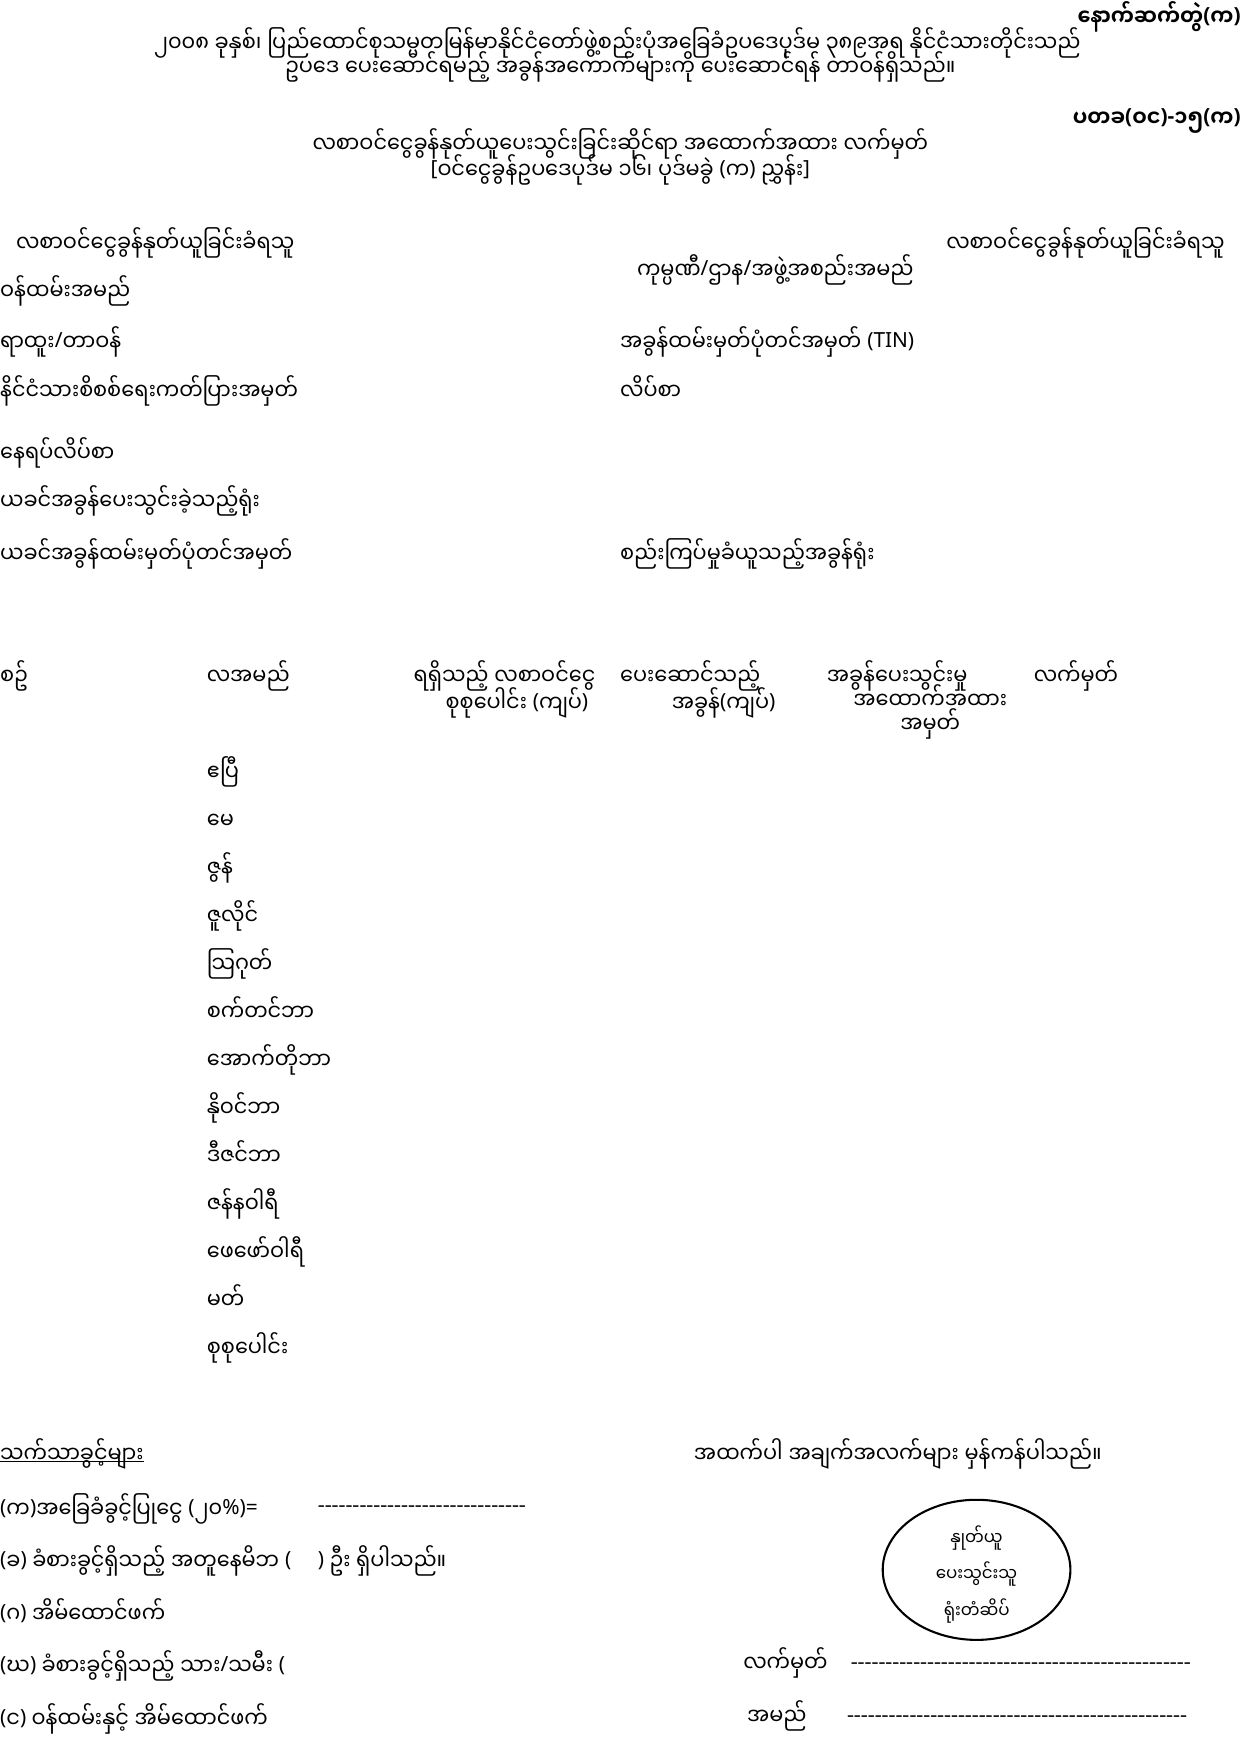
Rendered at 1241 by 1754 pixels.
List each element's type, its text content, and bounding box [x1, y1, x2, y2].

table_cell (ဃ) ခံစားခွင့်ရှိသည့် သား/သမီး ( [0, 1649, 312, 1702]
table_cell စက်တင်ဘာ [207, 998, 413, 1046]
table_cell [0, 950, 207, 998]
table_cell စုစုပေါင်း [207, 1334, 413, 1382]
table_cell [413, 1094, 620, 1142]
table_cell ) ဦး ရှိပါသည်။ [313, 1544, 666, 1597]
table_cell (ဂ) အိမ်ထောင်ဖက် [0, 1597, 312, 1649]
table_cell [1034, 902, 1240, 950]
table_cell [0, 1094, 207, 1142]
table_cell [310, 253, 620, 277]
table_cell မေ [207, 806, 413, 854]
table_cell [620, 1190, 827, 1238]
table_cell [620, 902, 827, 950]
table_cell [413, 854, 620, 902]
table_cell [666, 1597, 694, 1649]
table_cell [313, 1702, 666, 1730]
table_cell နိင်ငံသားစိစစ်ရေးကတ်ပြားအမှတ် [0, 377, 310, 439]
table_cell [0, 1334, 207, 1382]
table_header ပတခ(ဝင)-၁၅(က) [1031, 101, 1240, 129]
table_header အထက်ပါ အချက်အလက်များ မှန်ကန်ပါသည်။ [694, 1440, 1240, 1492]
table_cell (က)အခြေခံခွင့်ပြုငွေ (၂၀%)= [0, 1492, 312, 1544]
table_cell [413, 806, 620, 854]
table_cell [930, 277, 1240, 325]
table_cell နိုဝင်ဘာ [207, 1094, 413, 1142]
table_cell (ခ) ခံစားခွင့်ရှိသည့် အတူနေမိဘ ( [0, 1544, 312, 1597]
table_cell [413, 1190, 620, 1238]
table_cell [827, 758, 1033, 806]
table_cell [666, 1702, 694, 1730]
table_header ရရှိသည့် လစာဝင်ငွေ စုစုပေါင်း (ကျပ်) [413, 662, 620, 758]
table_header လစာဝင်ငွေခွန်နုတ်ယူပေးသွင်းခြင်းဆိုင်ရာ အထောက်အထား လက်မှတ် [ဝင်ငွေခွန်ဥပဒေပုဒ်မ ၁၆၊ ပုဒ်မခွဲ (က) ညွှန်း] [0, 130, 1240, 206]
table_cell [0, 1142, 207, 1190]
table_header လစာဝင်ငွေခွန်နုတ်ယူခြင်းခံရသူ [930, 229, 1135, 253]
table_header ပေးဆောင်သည့် အခွန်(ကျပ်) [620, 662, 827, 758]
table_cell စည်းကြပ်မှုခံယူသည့်အခွန်ရုံး [620, 540, 930, 588]
table_cell ဇွန် [207, 854, 413, 902]
table_cell [666, 1544, 694, 1597]
table_cell [620, 487, 930, 539]
table_cell မတ် [207, 1286, 413, 1334]
table_cell [1034, 854, 1240, 902]
table_cell ဇန်နဝါရီ [207, 1190, 413, 1238]
table_cell [620, 1334, 827, 1382]
table_cell [0, 1238, 207, 1286]
table_cell ယခင်အခွန်ပေးသွင်းခဲ့သည့်ရုံး [0, 487, 310, 539]
table_cell [620, 950, 827, 998]
table_header ၂၀၀၈ ခုနှစ်၊ ပြည်ထောင်စုသမ္မတမြန်မာနိုင်ငံတော်ဖွဲ့စည်းပုံအခြေခံဥပဒေပုဒ်မ ၃၈၉အရ နိုင်ငံသားတိုင်းသည် ဥပ‌ဒေ ပေးဆောင်ရမည့် အခွန်အကောက်များကို ပေးဆောင်ရန် တာဝန်ရှိသည်။ [0, 29, 1240, 101]
table_cell [620, 998, 827, 1046]
table_cell [313, 1597, 666, 1649]
table_cell [1034, 950, 1240, 998]
table_cell [620, 1046, 827, 1094]
table_cell [413, 1238, 620, 1286]
table_cell [827, 1238, 1033, 1286]
table_cell [413, 902, 620, 950]
table_cell လက်မှတ် ------------------------------------------------- [694, 1649, 1240, 1702]
table_cell [0, 758, 207, 806]
table_cell ဧပြီ [207, 758, 413, 806]
table_header [620, 229, 930, 253]
table_cell [827, 854, 1033, 902]
table_cell ယခင်အခွန်ထမ်းမှတ်ပုံတင်အမှတ် [0, 540, 310, 588]
table_cell [413, 1046, 620, 1094]
table_header လအမည် [207, 662, 413, 758]
table_cell [827, 1286, 1033, 1334]
table_cell [620, 854, 827, 902]
table_header နောက်ဆက်တွဲ(က) [1050, 0, 1240, 29]
table_cell [827, 998, 1033, 1046]
table_cell [310, 325, 620, 377]
table_cell [620, 1238, 827, 1286]
table_cell အမည် ------------------------------------------------- [694, 1702, 1240, 1730]
table_cell [1034, 1142, 1240, 1190]
table_cell [413, 1286, 620, 1334]
table_cell [413, 1334, 620, 1382]
table_cell [930, 540, 1240, 588]
table_cell [666, 1649, 694, 1702]
table_cell လိပ်စာ [620, 377, 930, 439]
table_cell [666, 1492, 694, 1544]
table_cell [930, 253, 1240, 277]
table_header စဥ် [0, 662, 207, 758]
table_cell [310, 439, 620, 487]
table_cell [413, 998, 620, 1046]
table_cell ကုမ္ပဏီ/ဌာန/အဖွဲ့အစည်းအမည် [620, 253, 930, 325]
table_cell [620, 1286, 827, 1334]
table_cell (င) ဝန်ထမ်းနှင့် အိမ်ထောင်ဖက် [0, 1702, 312, 1730]
table_cell [0, 902, 207, 950]
table_cell ဖေဖော်ဝါရီ [207, 1238, 413, 1286]
table_cell [827, 950, 1033, 998]
table_header [0, 101, 1031, 129]
table_cell [0, 806, 207, 854]
table_cell [827, 1142, 1033, 1190]
table_cell [694, 1492, 1240, 1649]
table_cell [1034, 1334, 1240, 1382]
table_header သက်သာခွင့်များ [0, 1440, 666, 1492]
table_cell [0, 1286, 207, 1334]
table_cell [1034, 806, 1240, 854]
table_cell အခွန်ထမ်းမှတ်ပုံတင်အမှတ် (TIN) [620, 325, 930, 377]
table_header လက်မှတ် [1034, 662, 1240, 758]
table_cell [310, 377, 620, 439]
table_cell [620, 1142, 827, 1190]
table_cell [930, 377, 1240, 439]
table_cell [930, 325, 1240, 377]
table_cell [827, 1190, 1033, 1238]
table_cell [0, 998, 207, 1046]
table_cell [1034, 998, 1240, 1046]
table_header [0, 0, 1050, 29]
table_header လစာဝင်ငွေခွန်နုတ်ယူခြင်းခံရသူ [0, 229, 204, 253]
table_header အခွန်ပေးသွင်းမှု အထောက်အထား အမှတ် [827, 662, 1033, 758]
table_cell [827, 902, 1033, 950]
table_cell [310, 540, 620, 588]
table_cell ဇူလိုင် [207, 902, 413, 950]
table_cell [620, 1094, 827, 1142]
table_cell နေရပ်လိပ်စာ [0, 439, 310, 487]
table_cell [827, 1334, 1033, 1382]
table_cell ------------------------------ [313, 1492, 666, 1544]
table_cell [930, 439, 1240, 487]
table_cell [1034, 1190, 1240, 1238]
table_cell [0, 1046, 207, 1094]
table_cell [827, 806, 1033, 854]
table_cell [620, 439, 930, 487]
table_cell ရာထူး/တာဝန် [0, 325, 310, 377]
table_cell သြဂုတ် [207, 950, 413, 998]
table_cell [827, 1094, 1033, 1142]
table_cell [0, 854, 207, 902]
table_cell [313, 1649, 666, 1702]
table_cell [413, 1142, 620, 1190]
table_cell [1034, 1046, 1240, 1094]
table_header [666, 1440, 694, 1492]
table_cell [620, 758, 827, 806]
table_cell [1034, 758, 1240, 806]
table_cell [1034, 1094, 1240, 1142]
table_cell [310, 277, 620, 325]
table_cell [0, 1190, 207, 1238]
table_cell [827, 1046, 1033, 1094]
table_cell [310, 487, 620, 539]
table_cell [413, 950, 620, 998]
table_cell [1034, 1286, 1240, 1334]
table_cell [930, 487, 1240, 539]
table_cell [1034, 1238, 1240, 1286]
table_cell [413, 758, 620, 806]
table_cell အောက်တိုဘာ [207, 1046, 413, 1094]
table_header လစာဝင်ငွေခွန်နုတ်ယူခြင်းခံရသူ [206, 229, 310, 253]
table_header လစာဝင်ငွေခွန်နုတ်ယူခြင်းခံရသူ [1137, 229, 1240, 253]
table_cell ဒီဇင်ဘာ [207, 1142, 413, 1190]
table_header [310, 229, 620, 253]
table_cell ဝန်ထမ်းအမည် [0, 253, 310, 325]
table_cell [620, 806, 827, 854]
